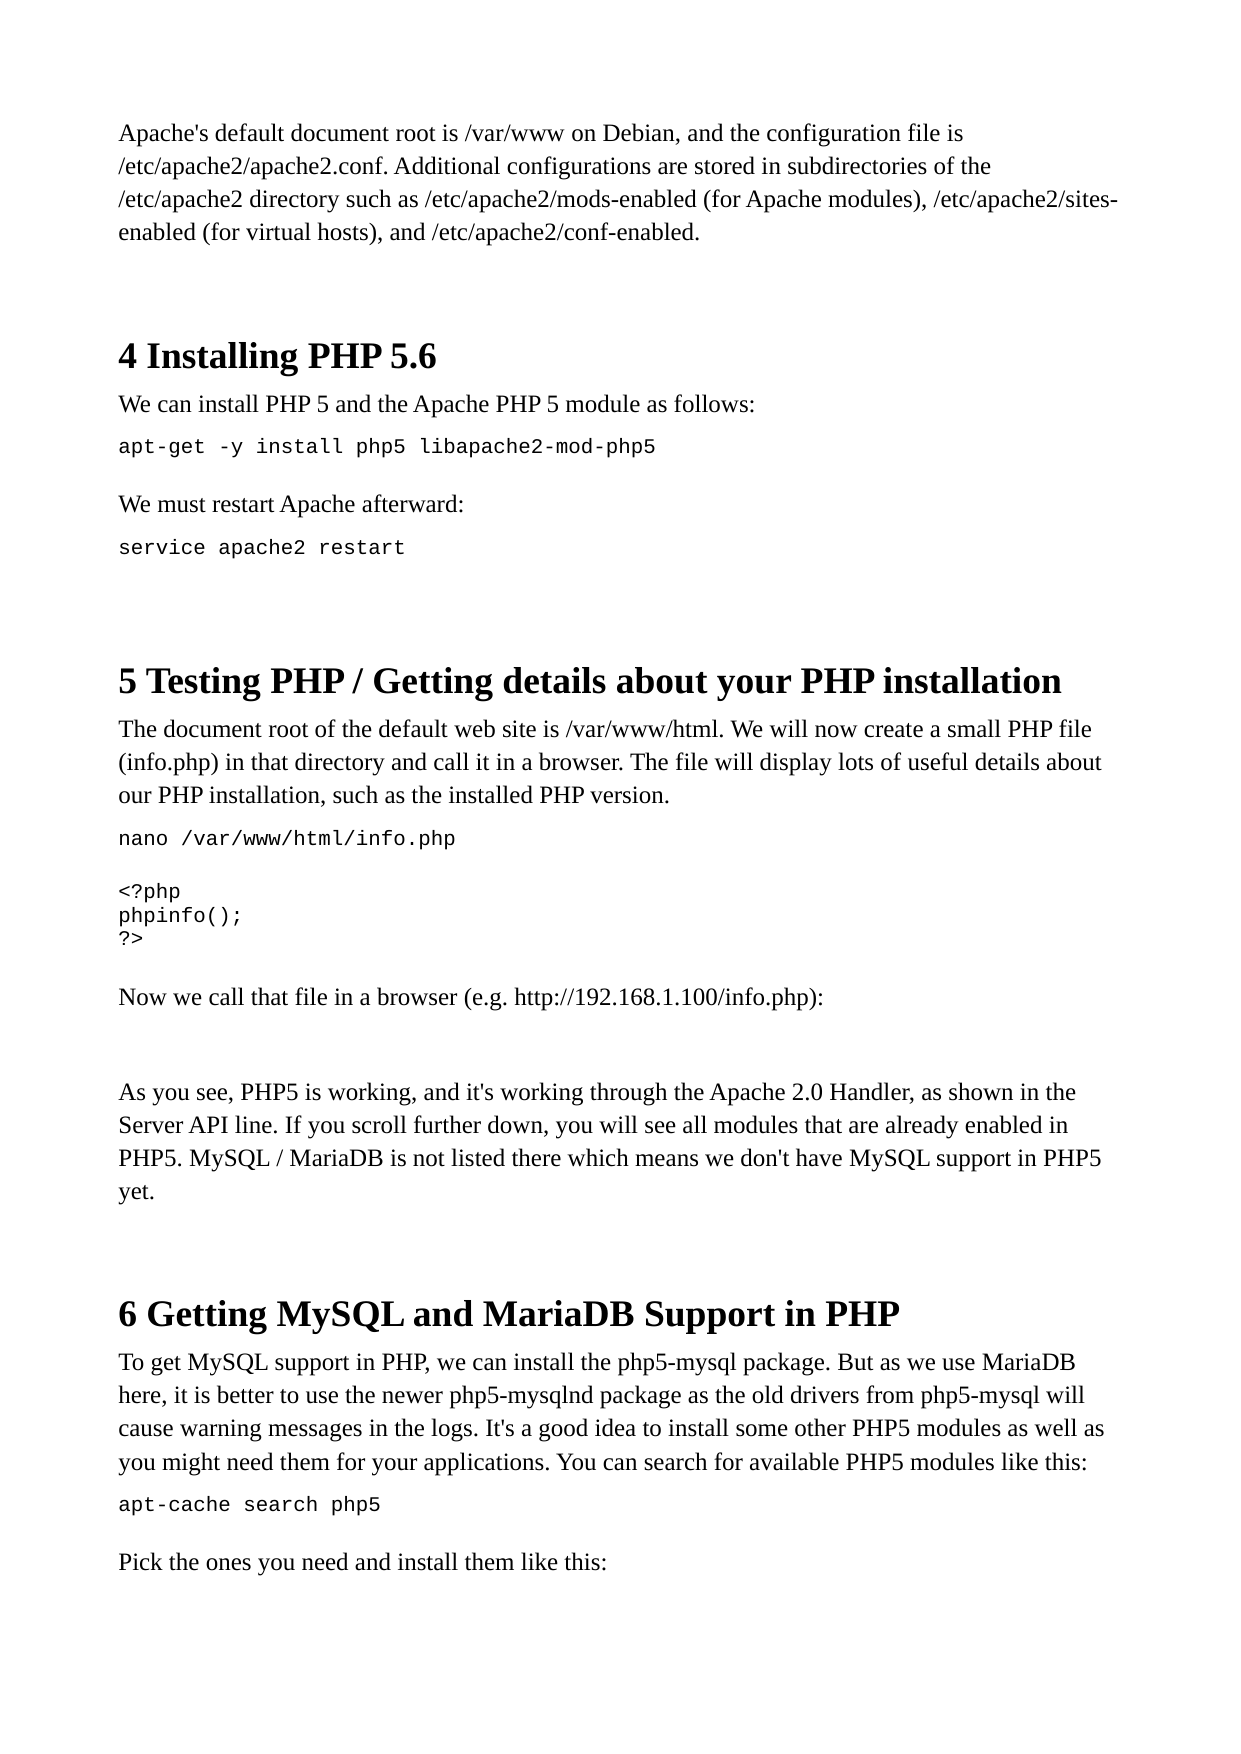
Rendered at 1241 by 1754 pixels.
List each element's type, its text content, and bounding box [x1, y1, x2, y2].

text apt-get -y install php5 libapache2-mod-php5 [118, 436, 1122, 460]
text service apache2 restart [118, 537, 1122, 561]
text The document root of the default web site is /var/www/html. We will now create a small PHP file (info.php) in that directory and call it in a browser. The file will display lots of useful details about our PHP installation, such as the installed PHP version. [118, 714, 1122, 809]
text Now we call that file in a browser (e.g. http://192.168.1.100/info.php): [118, 982, 1122, 1010]
text apt-cache search php5 [118, 1494, 1122, 1518]
text As you see, PHP5 is working, and it's working through the Apache 2.0 Handler, as shown in the Server API line. If you scroll further down, you will see all modules that are already enabled in PHP5. MySQL / MariaDB is not listed there which means we don't have MySQL support in PHP5 yet. [118, 1077, 1122, 1204]
text nano /var/www/html/info.php [118, 828, 1122, 852]
text Pick the ones you need and install them like this: [118, 1547, 1122, 1576]
text We must restart Apache afterward: [118, 489, 1122, 518]
text <?php [118, 881, 1122, 905]
text Apache's default document root is /var/www on Debian, and the configuration file is /etc/apache2/apache2.conf. Additional configurations are stored in subdirectories of the /etc/apache2 directory such as /etc/apache2/mods-enabled (for Apache modules), /etc/apache2/sites-enabled (for virtual hosts), and /etc/apache2/conf-enabled. [118, 118, 1122, 246]
subtitle 4 Installing PHP 5.6 [118, 333, 1122, 376]
text phpinfo(); [118, 905, 1122, 928]
text We can install PHP 5 and the Apache PHP 5 module as follows: [118, 389, 1122, 418]
subtitle 5 Testing PHP / Getting details about your PHP installation [118, 659, 1122, 702]
text To get MySQL support in PHP, we can install the php5-mysql package. But as we use MariaDB here, it is better to use the newer php5-mysqlnd package as the old drivers from php5-mysql will cause warning messages in the logs. It's a good idea to install some other PHP5 modules as well as you might need them for your applications. You can search for available PHP5 modules like this: [118, 1347, 1122, 1475]
subtitle 6 Getting MySQL and MariaDB Support in PHP [118, 1292, 1122, 1335]
text ?> [118, 928, 1122, 952]
